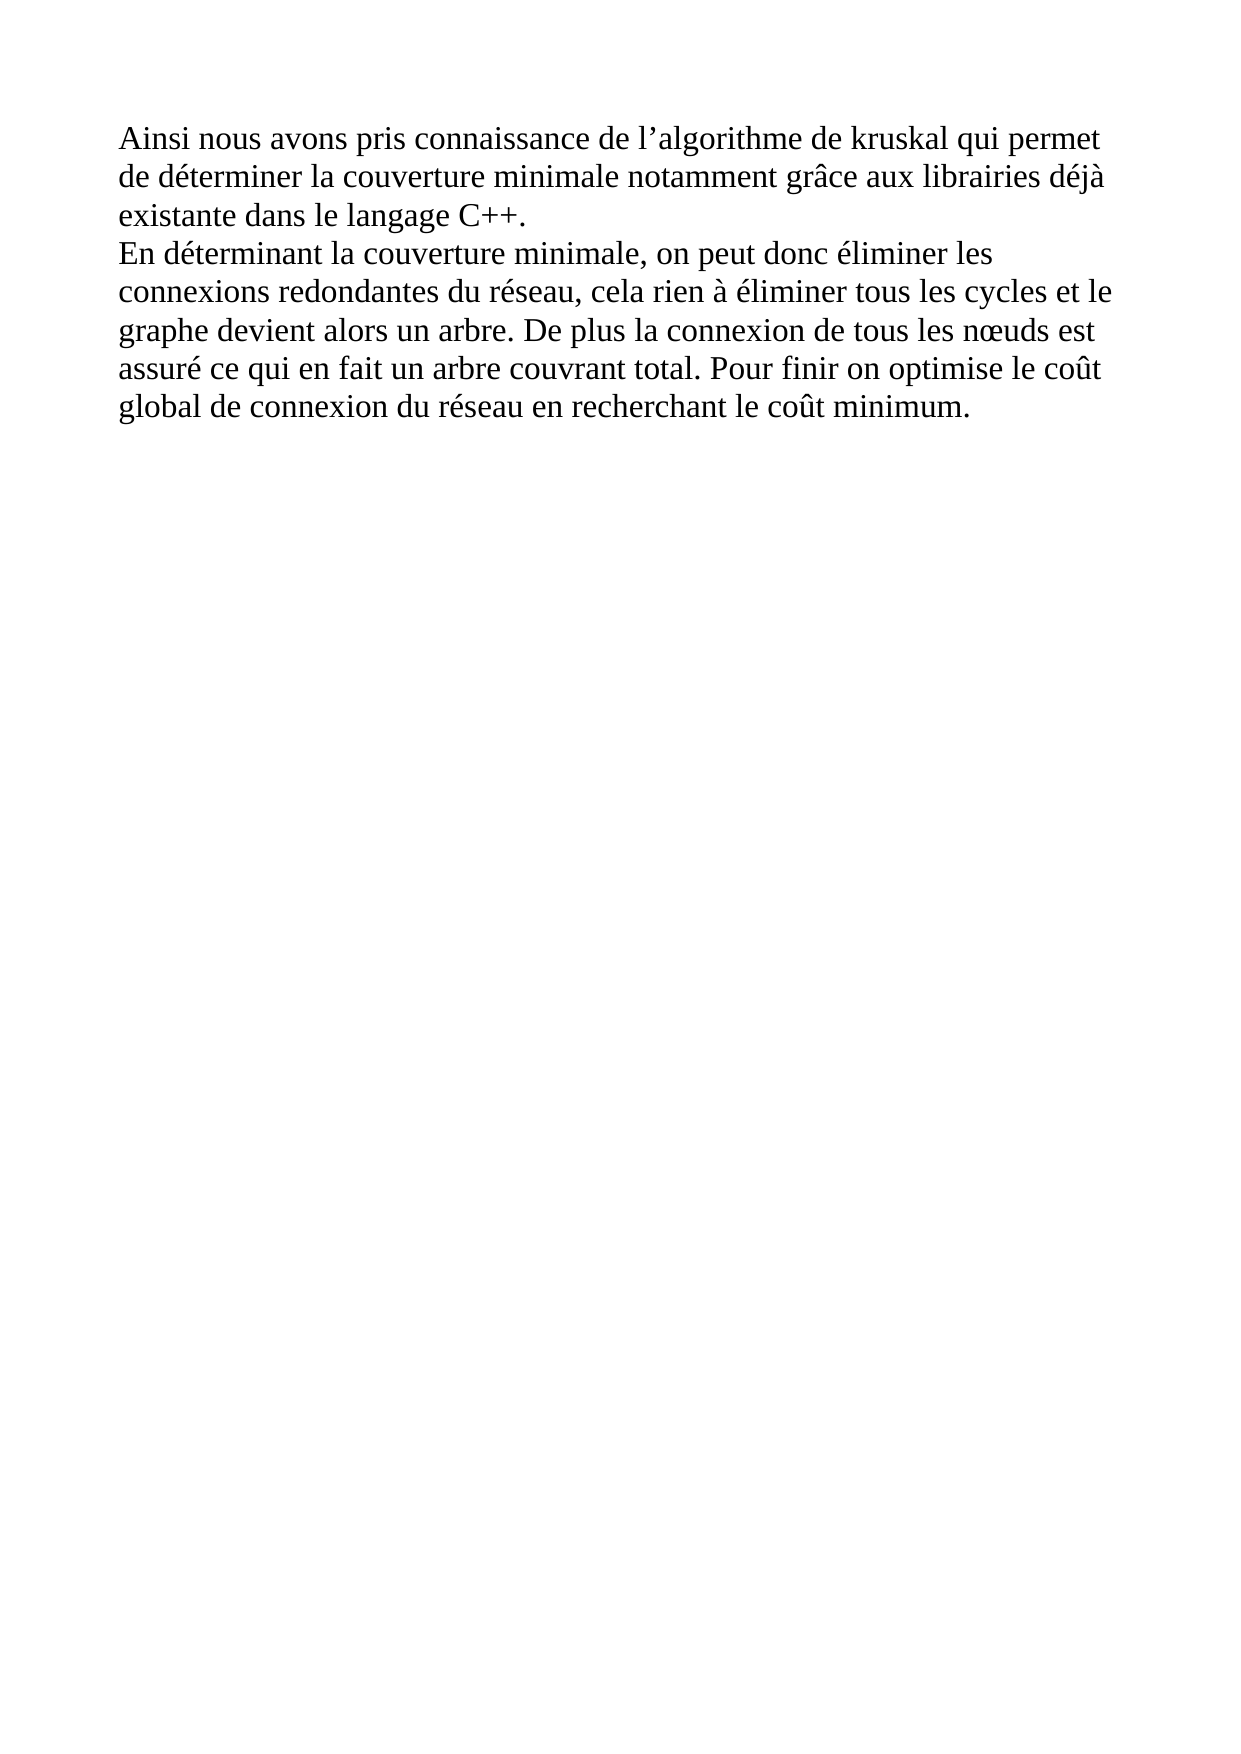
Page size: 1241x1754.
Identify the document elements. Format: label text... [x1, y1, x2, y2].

text En déterminant la couverture minimale, on peut donc éliminer les connexions redondantes du réseau, cela rien à éliminer tous les cycles et le graphe devient alors un arbre. De plus la connexion de tous les nœuds est assuré ce qui en fait un arbre couvrant total. Pour finir on optimise le coût global de connexion du réseau en recherchant le coût minimum. [118, 233, 1122, 425]
text Ainsi nous avons pris connaissance de l’algorithme de kruskal qui permet de déterminer la couverture minimale notamment grâce aux librairies déjà existante dans le langage C++. [118, 118, 1122, 233]
